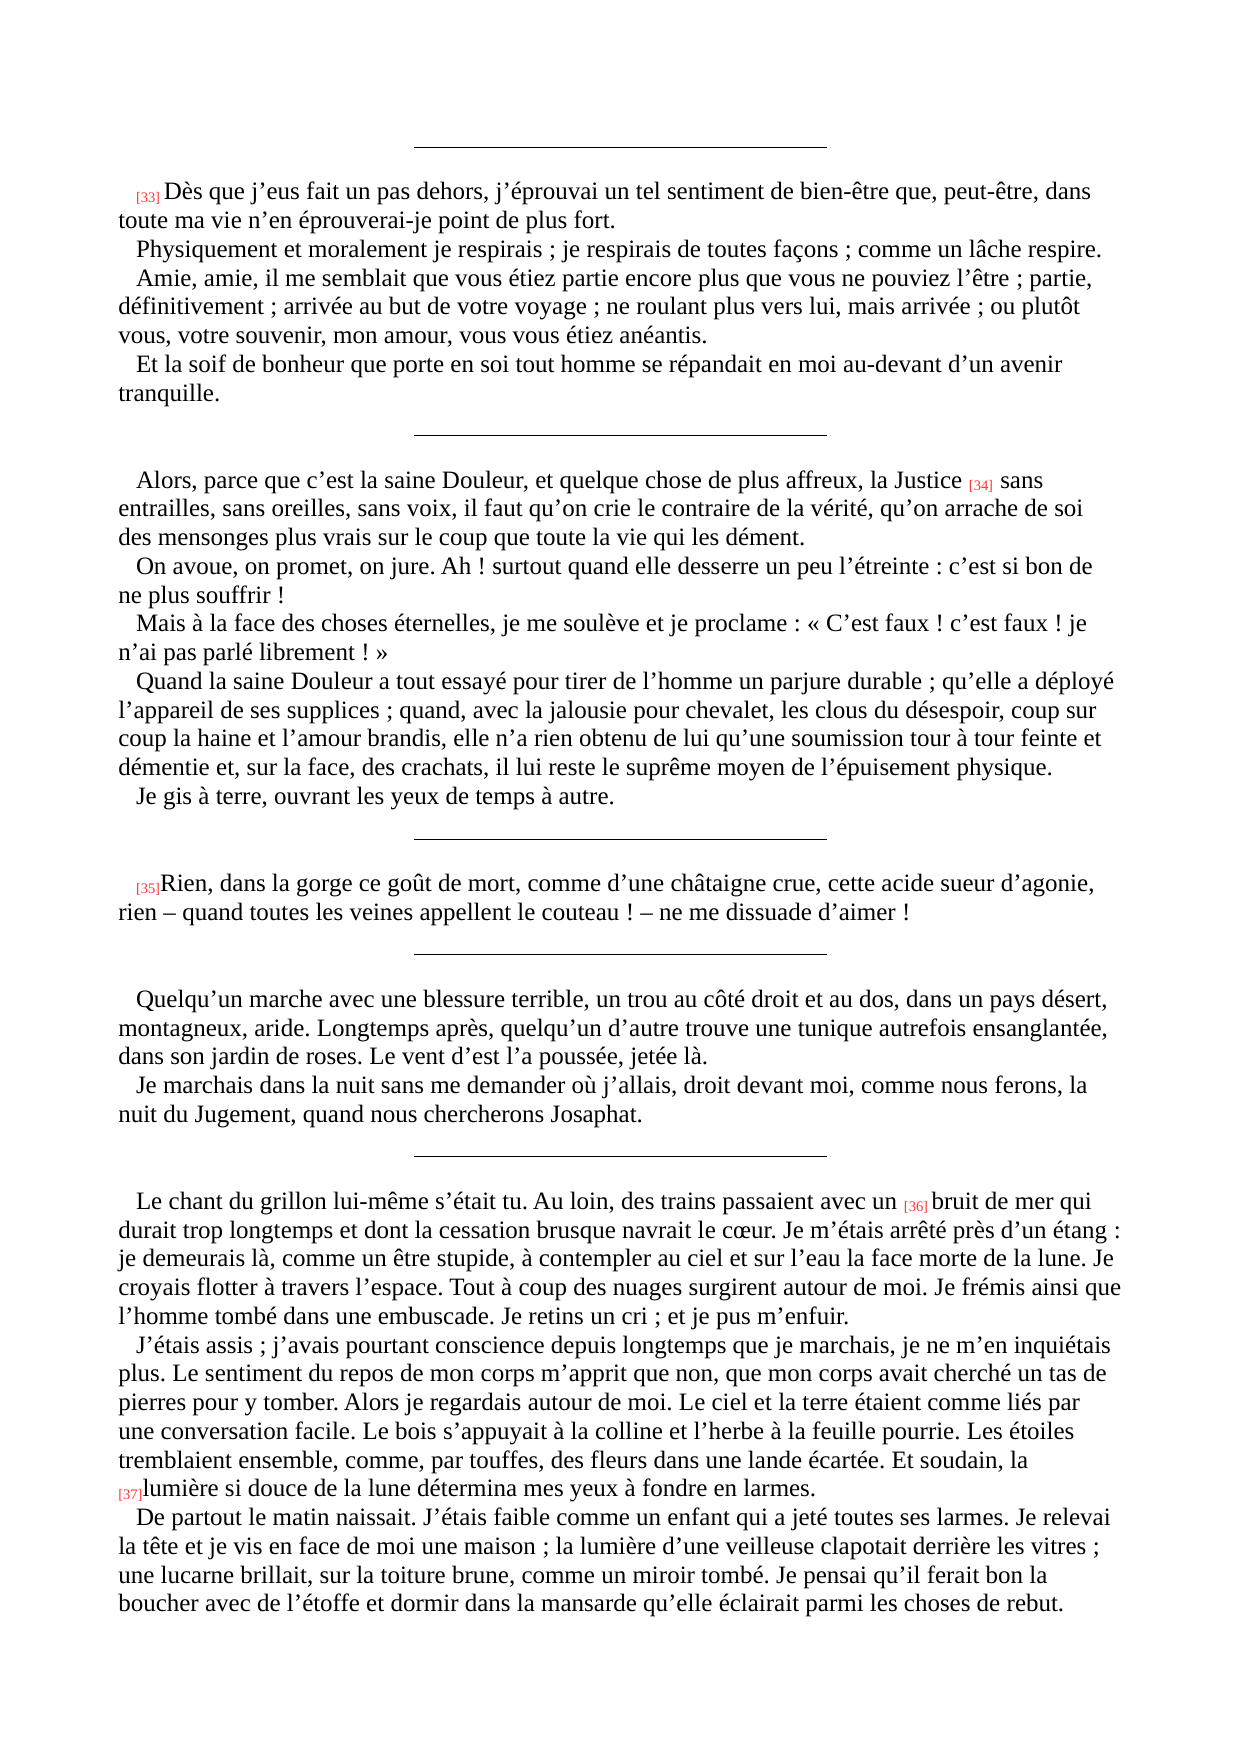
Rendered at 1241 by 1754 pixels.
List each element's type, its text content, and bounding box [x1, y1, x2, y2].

text Alors, parce que c’est la saine Douleur, et quelque chose de plus affreux, la Justice [34] sans entrailles, sans oreilles, sans voix, il faut qu’on crie le contraire de la vérité, qu’on arrache de soi des mensonges plus vrais sur le coup que toute la vie qui les dément. [118, 465, 1122, 551]
text Je marchais dans la nuit sans me demander où j’allais, droit devant moi, comme nous ferons, la nuit du Jugement, quand nous chercherons Josaphat. [118, 1070, 1122, 1128]
text Je gis à terre, ouvrant les yeux de temps à autre. [118, 781, 1122, 810]
text J’étais assis ; j’avais pourtant conscience depuis longtemps que je marchais, je ne m’en inquiétais plus. Le sentiment du repos de mon corps m’apprit que non, que mon corps avait cherché un tas de pierres pour y tomber. Alors je regardais autour de moi. Le ciel et la terre étaient comme liés par une conversation facile. Le bois s’appuyait à la colline et l’herbe à la feuille pourrie. Les étoiles tremblaient ensemble, comme, par touffes, des fleurs dans une lande écartée. Et soudain, la [37]lumière si douce de la lune détermina mes yeux à fondre en larmes. [118, 1330, 1122, 1502]
text Quelqu’un marche avec une blessure terrible, un trou au côté droit et au dos, dans un pays désert, montagneux, aride. Longtemps après, quelqu’un d’autre trouve une tunique autrefois ensanglantée, dans son jardin de roses. Le vent d’est l’a poussée, jetée là. [118, 984, 1122, 1070]
text Mais à la face des choses éternelles, je me soulève et je proclame : « C’est faux ! c’est faux ! je n’ai pas parlé librement ! » [118, 608, 1122, 666]
text Physiquement et moralement je respirais ; je respirais de toutes façons ; comme un lâche respire. [118, 234, 1122, 263]
text Quand la saine Douleur a tout essayé pour tirer de l’homme un parjure durable ; qu’elle a déployé l’appareil de ses supplices ; quand, avec la jalousie pour chevalet, les clous du désespoir, coup sur coup la haine et l’amour brandis, elle n’a rien obtenu de lui qu’une soumission tour à tour feinte et démentie et, sur la face, des crachats, il lui reste le suprême moyen de l’épuisement physique. [118, 666, 1122, 781]
text De partout le matin naissait. J’étais faible comme un enfant qui a jeté toutes ses larmes. Je relevai la tête et je vis en face de moi une maison ; la lumière d’une veilleuse clapotait derrière les vitres ; une lucarne brillait, sur la toiture brune, comme un miroir tombé. Je pensai qu’il ferait bon la boucher avec de l’étoffe et dormir dans la mansarde qu’elle éclairait parmi les choses de rebut. [118, 1502, 1122, 1617]
text Et la soif de bonheur que porte en soi tout homme se répandait en moi au-devant d’un avenir tranquille. [118, 349, 1122, 406]
text [33] Dès que j’eus fait un pas dehors, j’éprouvai un tel sentiment de bien-être que, peut-être, dans toute ma vie n’en éprouverai-je point de plus fort. [118, 176, 1122, 234]
text [35]Rien, dans la gorge ce goût de mort, comme d’une châtaigne crue, cette acide sueur d’agonie, rien – quand toutes les veines appellent le couteau ! – ne me dissuade d’aimer ! [118, 868, 1122, 926]
text Le chant du grillon lui-même s’était tu. Au loin, des trains passaient avec un [36] bruit de mer qui durait trop longtemps et dont la cessation brusque navrait le cœur. Je m’étais arrêté près d’un étang : je demeurais là, comme un être stupide, à contempler au ciel et sur l’eau la face morte de la lune. Je croyais flotter à travers l’espace. Tout à coup des nuages surgirent autour de moi. Je frémis ainsi que l’homme tombé dans une embuscade. Je retins un cri ; et je pus m’enfuir. [118, 1186, 1122, 1330]
text Amie, amie, il me semblait que vous étiez partie encore plus que vous ne pouviez l’être ; partie, définitivement ; arrivée au but de votre voyage ; ne roulant plus vers lui, mais arrivée ; ou plutôt vous, votre souvenir, mon amour, vous vous étiez anéantis. [118, 263, 1122, 349]
text On avoue, on promet, on jure. Ah ! surtout quand elle desserre un peu l’étreinte : c’est si bon de ne plus souffrir ! [118, 551, 1122, 608]
